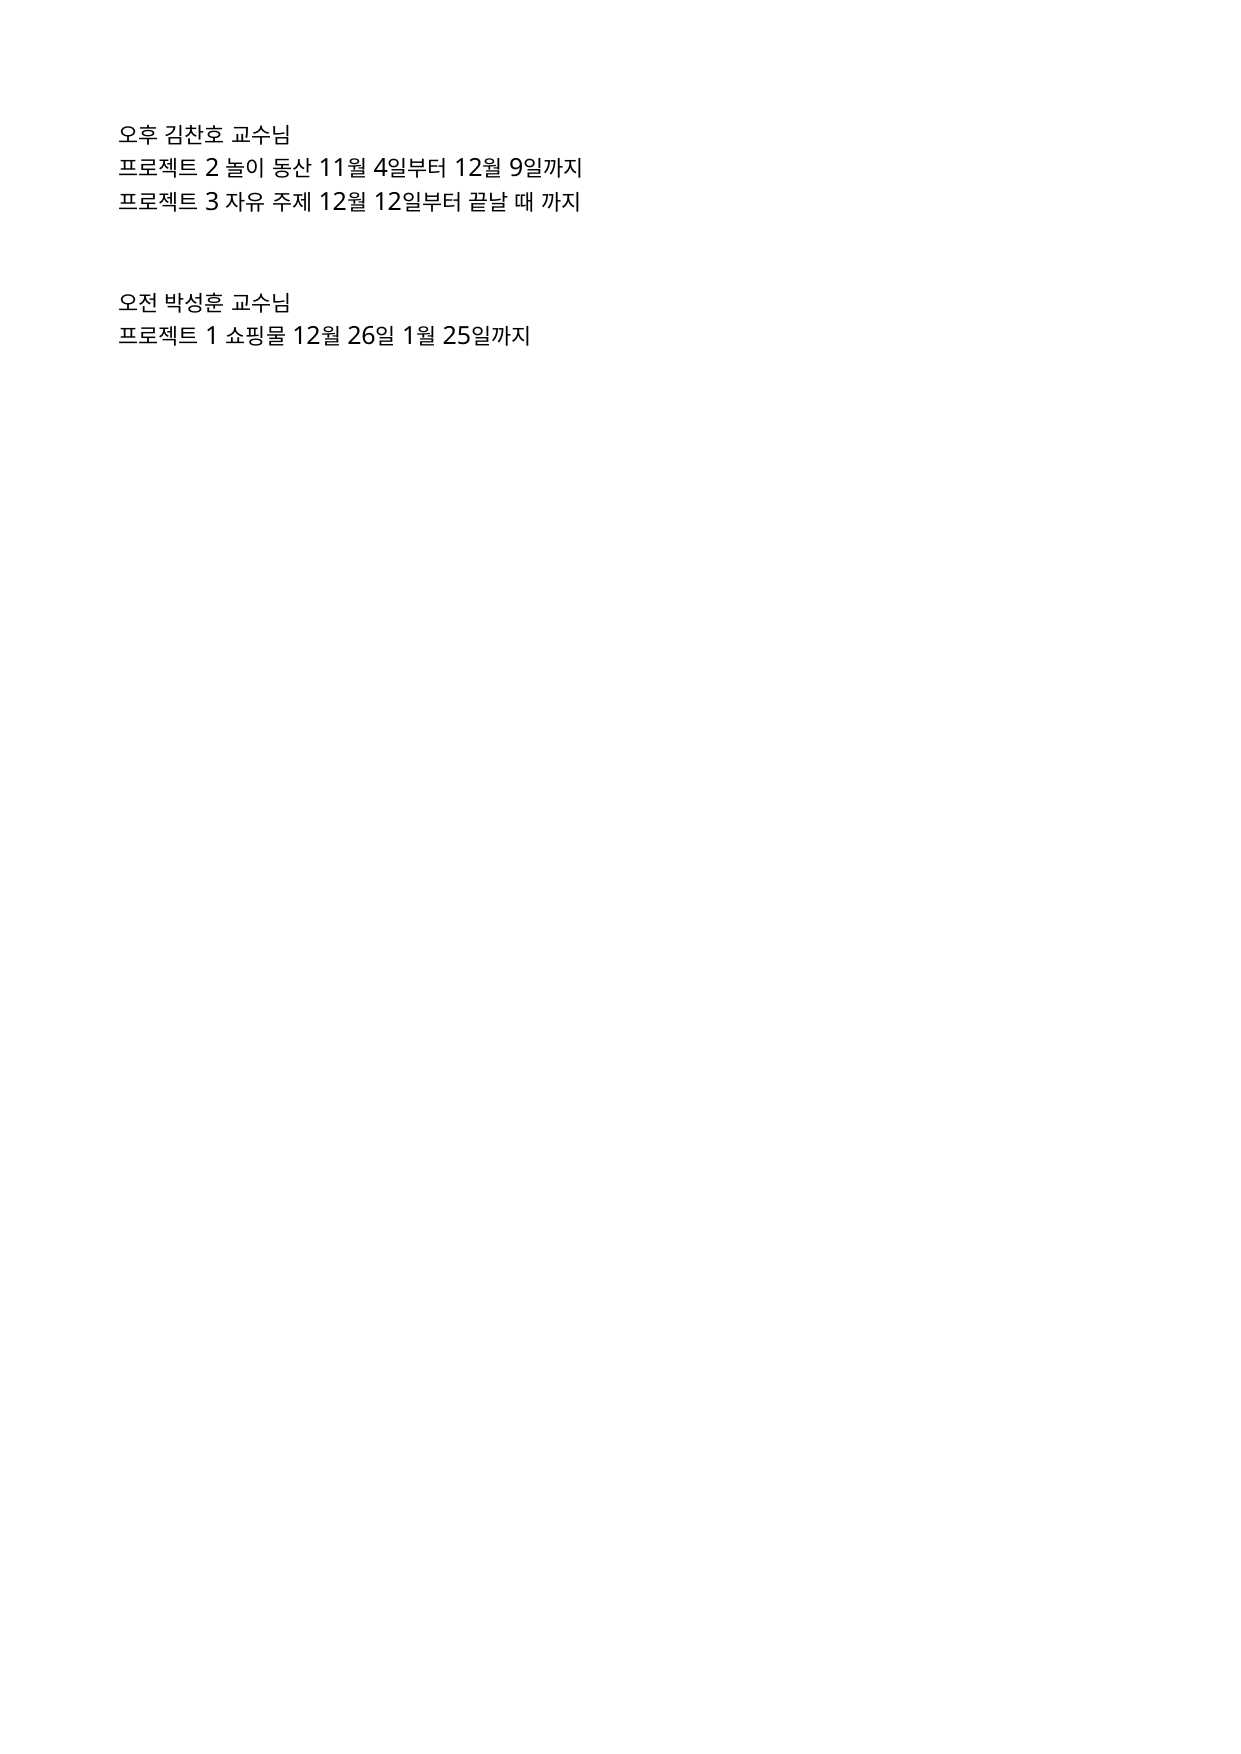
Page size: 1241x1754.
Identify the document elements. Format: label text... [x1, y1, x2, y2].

text 프로젝트 3 자유 주제 12월 12일부터 끝날 때 까지 [118, 184, 1122, 218]
text 오전 박성훈 교수님 [118, 286, 1122, 318]
text 프로젝트 1 쇼핑물 12월 26일 1월 25일까지 [118, 318, 1122, 352]
text 오후 김찬호 교수님 [118, 118, 1122, 150]
text 프로젝트 2 놀이 동산 11월 4일부터 12월 9일까지 [118, 150, 1122, 184]
